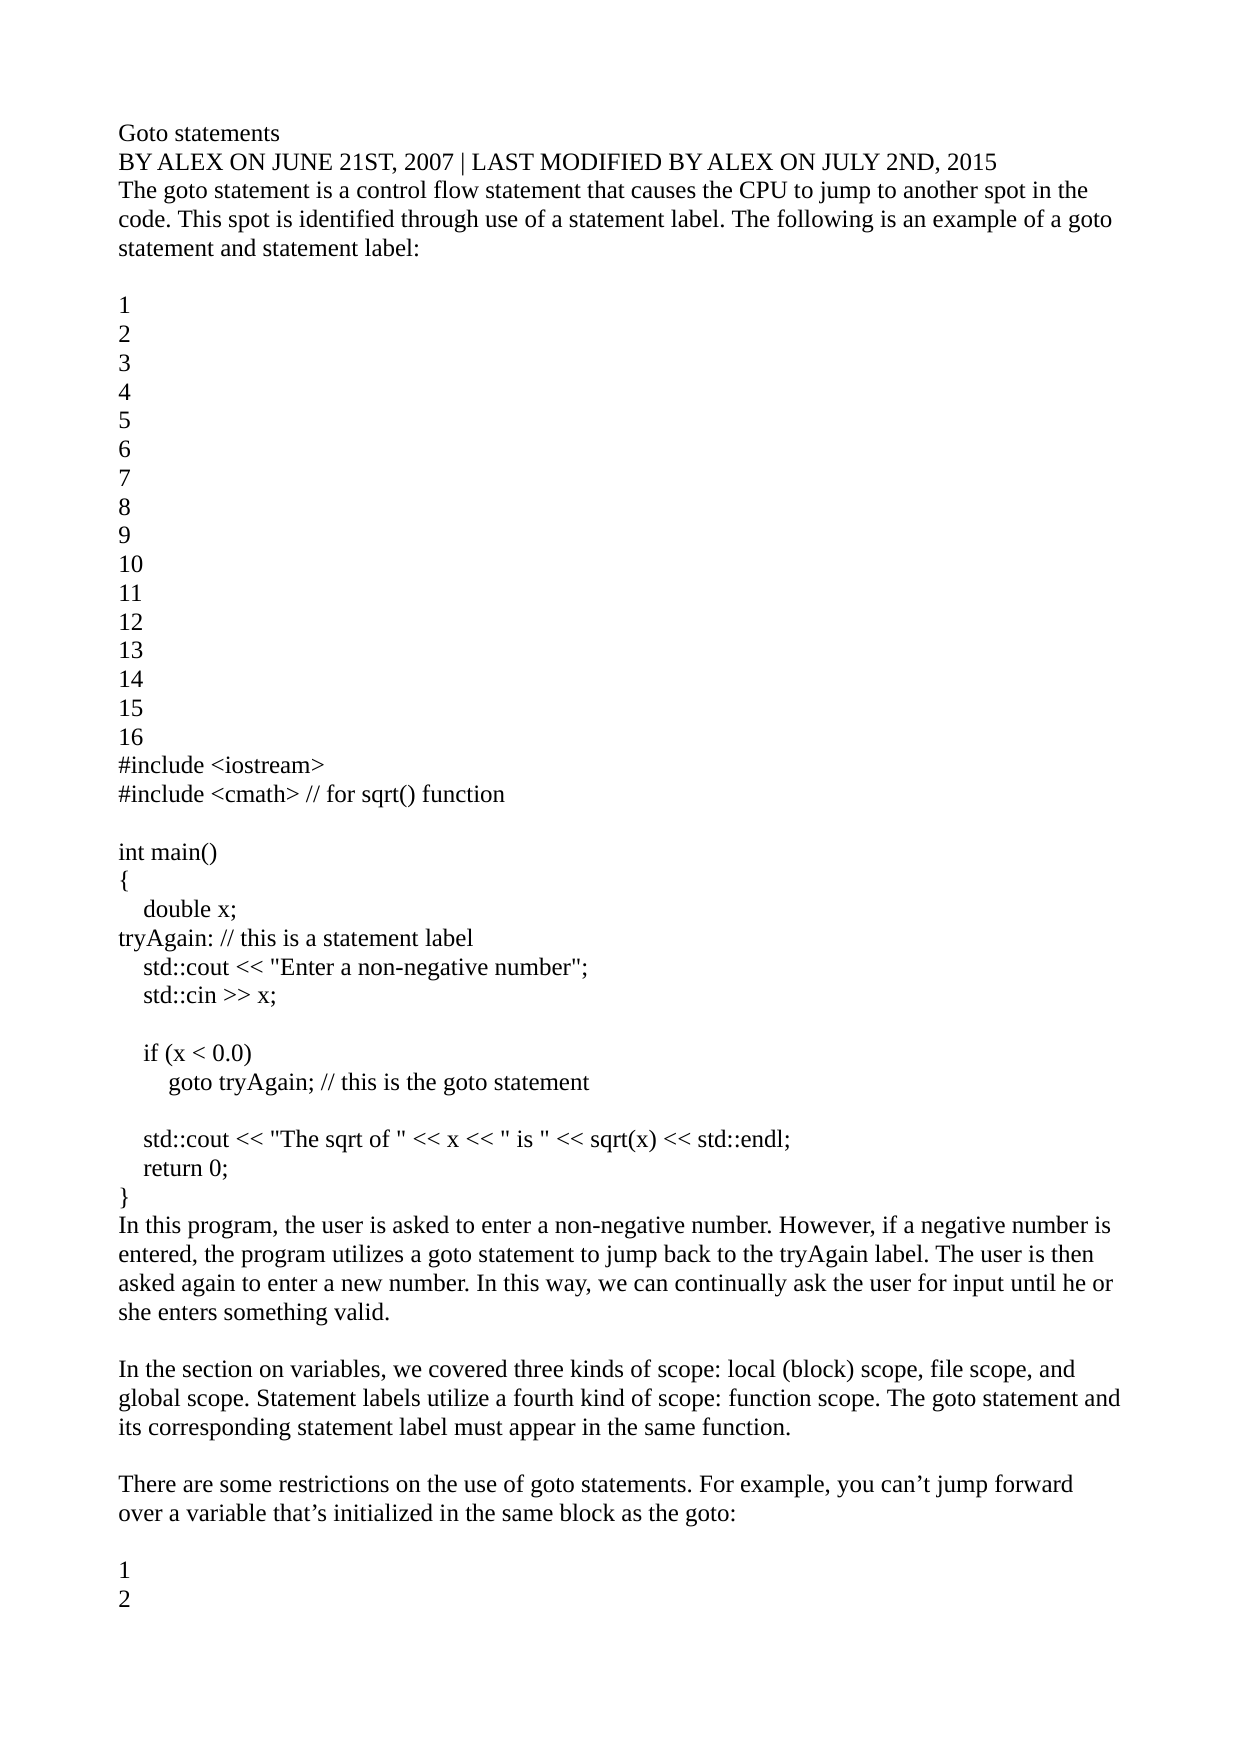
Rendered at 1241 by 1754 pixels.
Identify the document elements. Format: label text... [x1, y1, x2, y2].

text Goto statements [118, 118, 1122, 147]
text 11 [118, 578, 1122, 607]
text BY ALEX ON JUNE 21ST, 2007 | LAST MODIFIED BY ALEX ON JULY 2ND, 2015 [118, 147, 1122, 176]
text double x; [118, 894, 1122, 923]
text 1 [118, 1556, 1122, 1584]
text return 0; [118, 1153, 1122, 1182]
text 13 [118, 636, 1122, 664]
text 4 [118, 377, 1122, 406]
text 12 [118, 607, 1122, 636]
text The goto statement is a control flow statement that causes the CPU to jump to another spot in the code. This spot is identified through use of a statement label. The following is an example of a goto statement and statement label: [118, 176, 1122, 262]
text In this program, the user is asked to enter a non-negative number. However, if a negative number is entered, the program utilizes a goto statement to jump back to the tryAgain label. The user is then asked again to enter a new number. In this way, we can continually ask the user for input until he or she enters something valid. [118, 1211, 1122, 1326]
text #include <iostream> [118, 751, 1122, 779]
text 2 [118, 319, 1122, 348]
text #include <cmath> // for sqrt() function [118, 779, 1122, 808]
text std::cin >> x; [118, 981, 1122, 1009]
text { [118, 866, 1122, 894]
text 15 [118, 693, 1122, 722]
text if (x < 0.0) [118, 1038, 1122, 1067]
text } [118, 1182, 1122, 1211]
text 3 [118, 348, 1122, 377]
text std::cout << "Enter a non-negative number"; [118, 952, 1122, 981]
text 8 [118, 492, 1122, 521]
text 7 [118, 463, 1122, 492]
text std::cout << "The sqrt of " << x << " is " << sqrt(x) << std::endl; [118, 1124, 1122, 1153]
text 2 [118, 1584, 1122, 1613]
text 14 [118, 664, 1122, 693]
text 1 [118, 291, 1122, 319]
text 10 [118, 549, 1122, 578]
text There are some restrictions on the use of goto statements. For example, you can’t jump forward over a variable that’s initialized in the same block as the goto: [118, 1469, 1122, 1527]
text 6 [118, 434, 1122, 463]
text 16 [118, 722, 1122, 751]
text In the section on variables, we covered three kinds of scope: local (block) scope, file scope, and global scope. Statement labels utilize a fourth kind of scope: function scope. The goto statement and its corresponding statement label must appear in the same function. [118, 1354, 1122, 1441]
text int main() [118, 837, 1122, 866]
text 5 [118, 406, 1122, 434]
text goto tryAgain; // this is the goto statement [118, 1067, 1122, 1096]
text 9 [118, 521, 1122, 549]
text tryAgain: // this is a statement label [118, 923, 1122, 952]
